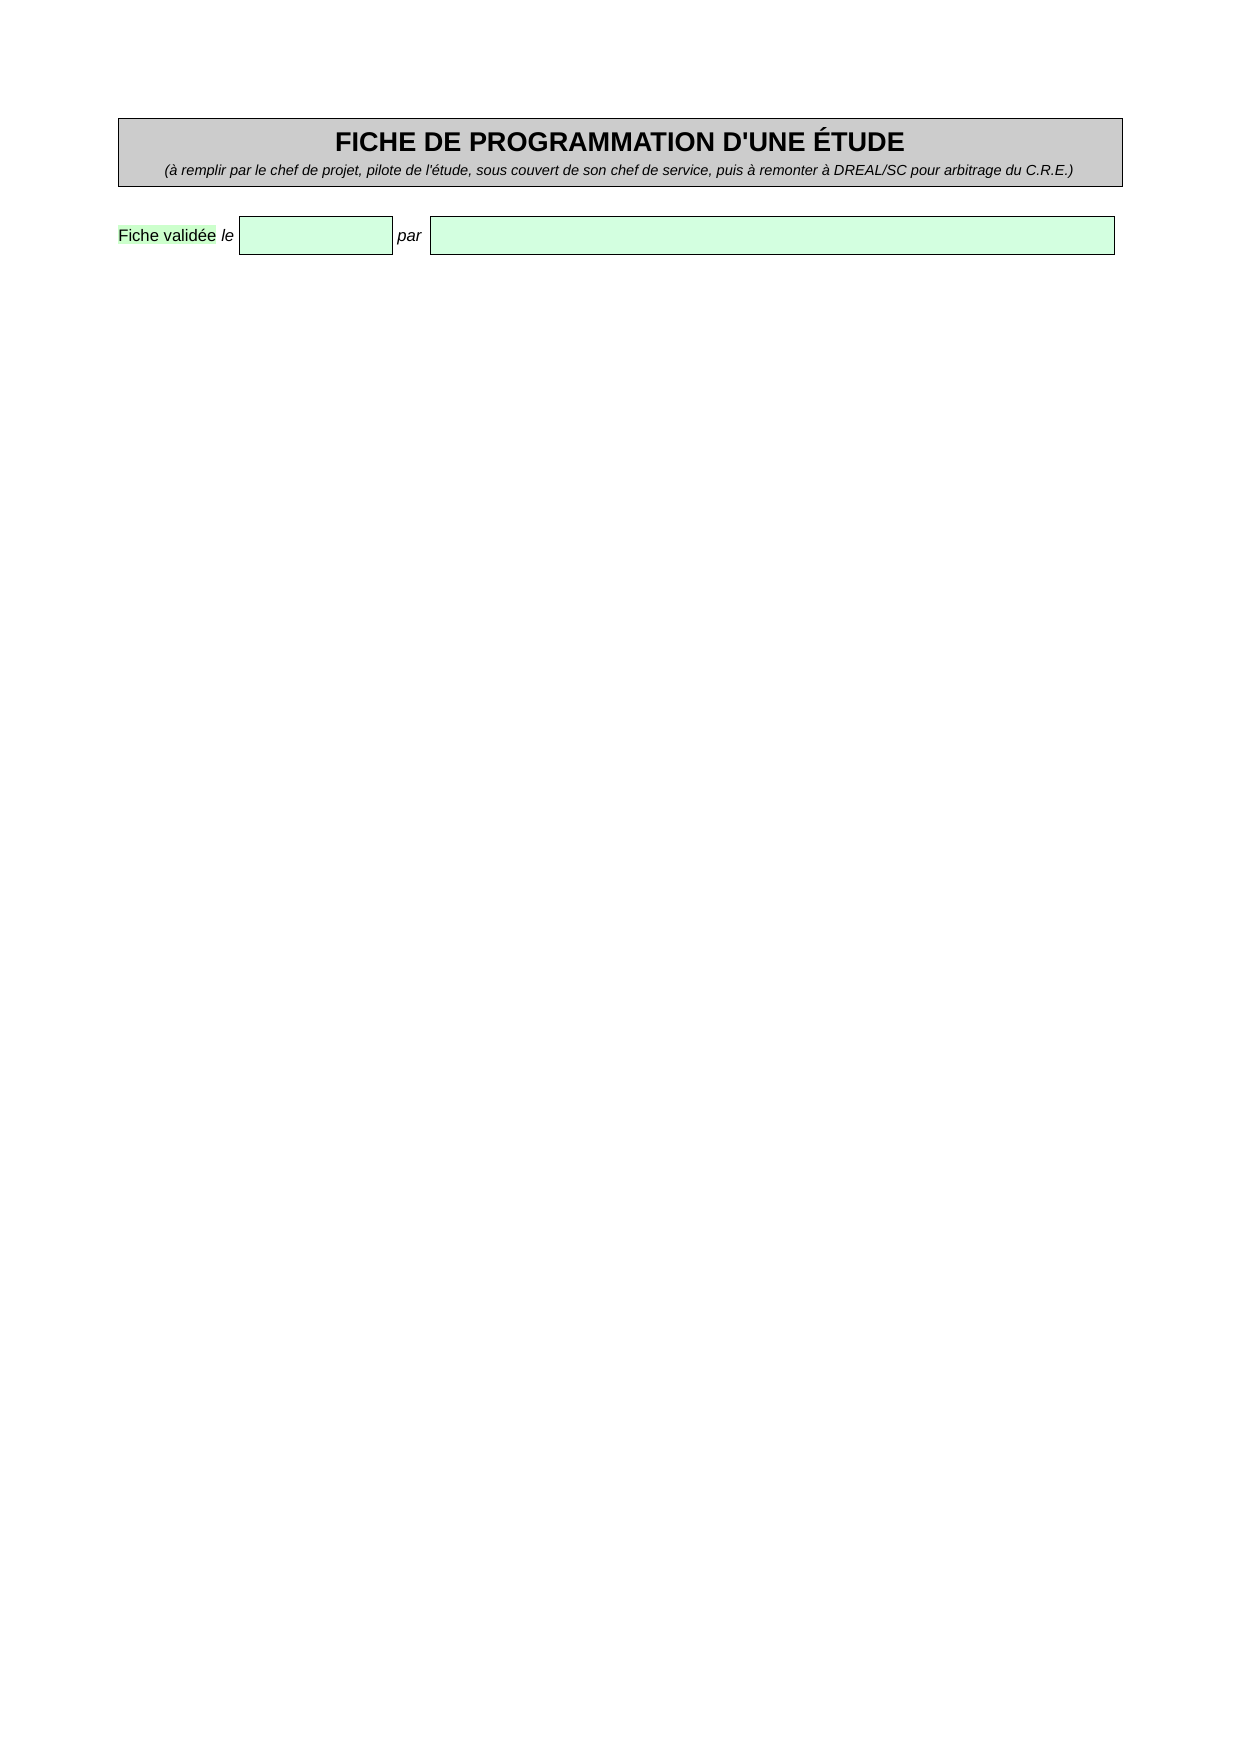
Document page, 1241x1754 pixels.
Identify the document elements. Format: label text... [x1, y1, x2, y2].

text Fiche validée le [118, 216, 239, 254]
text par [393, 216, 430, 254]
